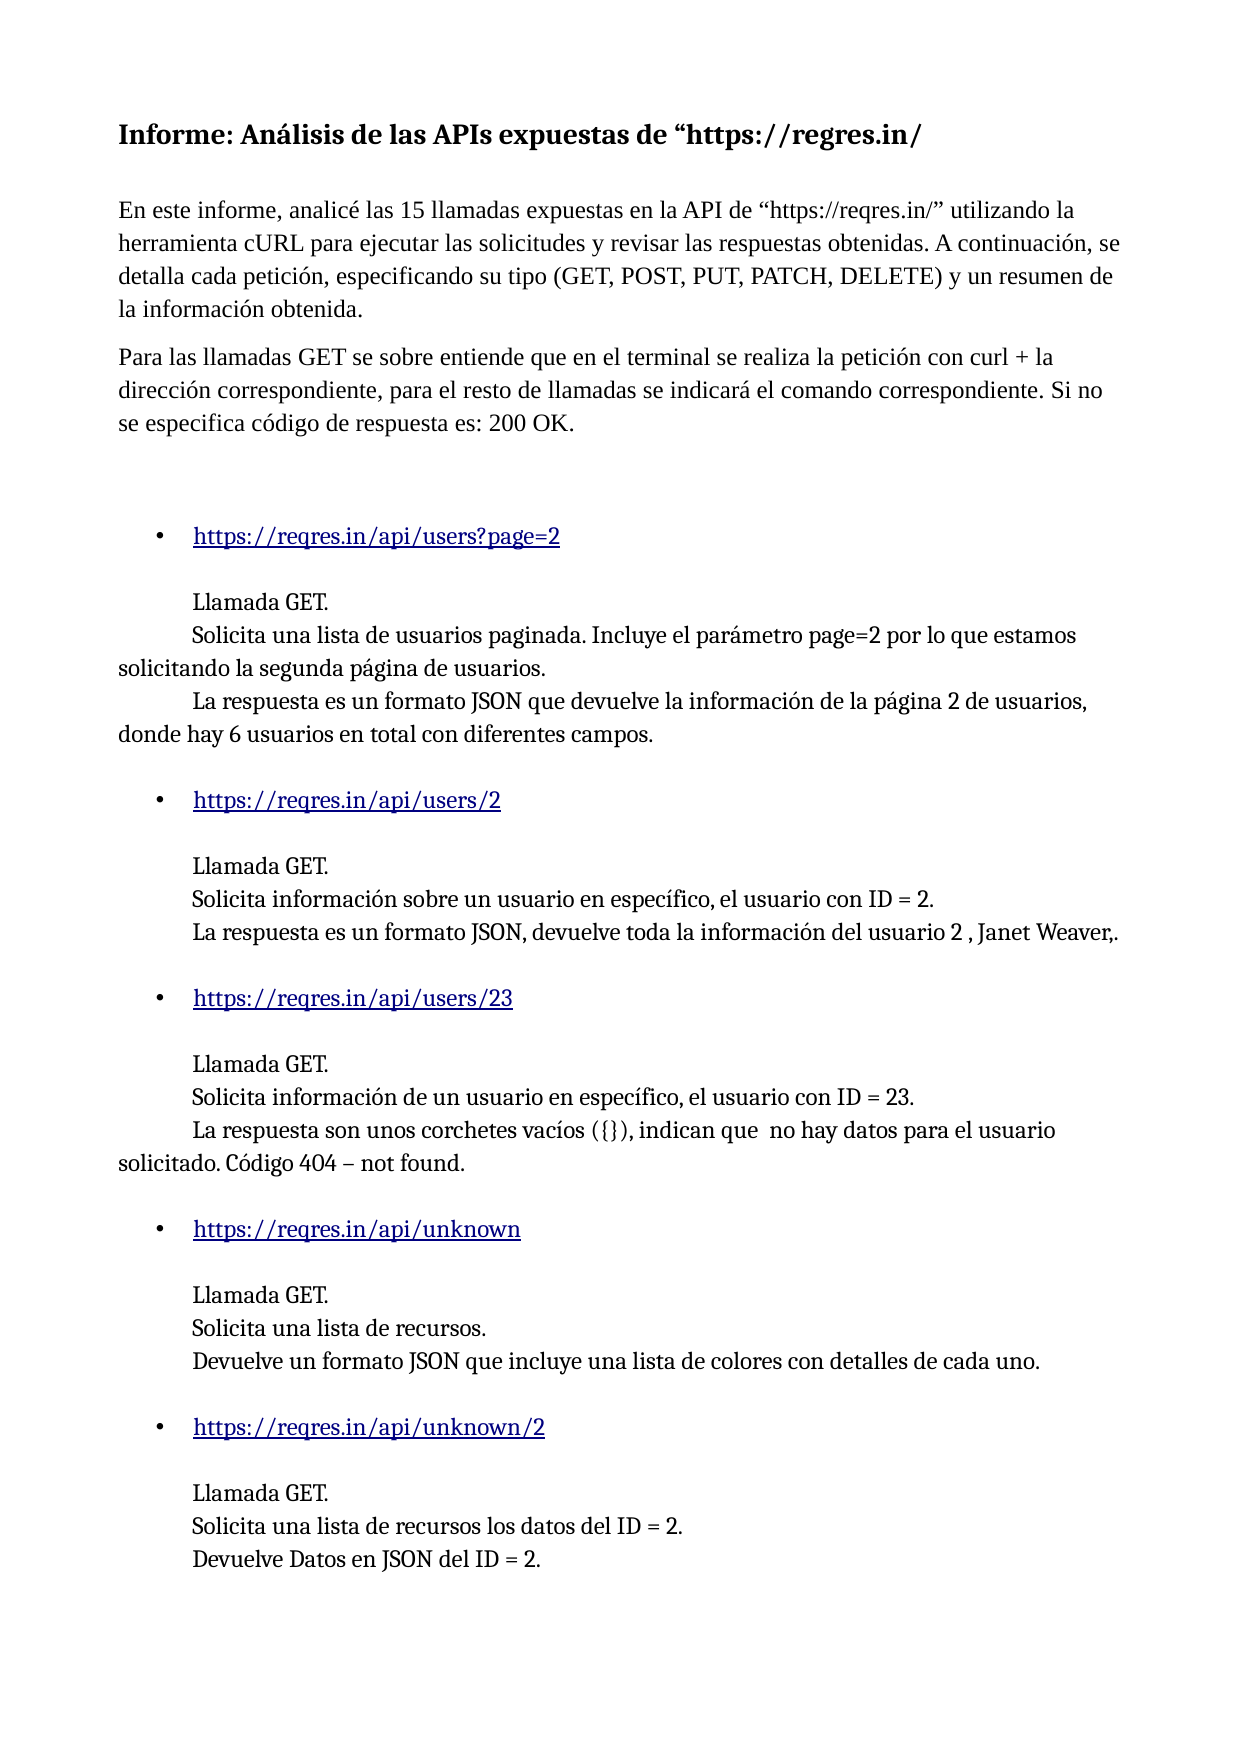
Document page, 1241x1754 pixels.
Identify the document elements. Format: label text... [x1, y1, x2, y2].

text Solicita una lista de usuarios paginada. Incluye el parámetro page=2 por lo que estamos solicitando la segunda página de usuarios. [118, 621, 1122, 682]
list https://reqres.in/api/unknown [156, 1215, 1122, 1244]
text Llamada GET. [118, 852, 1122, 881]
text Solicita una lista de recursos los datos del ID = 2. [118, 1512, 1122, 1541]
text Llamada GET. [118, 588, 1122, 616]
text Llamada GET. [118, 1050, 1122, 1079]
text Devuelve Datos en JSON del ID = 2. [118, 1545, 1122, 1574]
text La respuesta es un formato JSON que devuelve la información de la página 2 de usuarios, donde hay 6 usuarios en total con diferentes campos. [118, 687, 1122, 748]
text Solicita una lista de recursos. [118, 1314, 1122, 1343]
text Solicita información sobre un usuario en específico, el usuario con ID = 2. [118, 885, 1122, 913]
list https://reqres.in/api/users/2 [156, 786, 1122, 814]
text Solicita información de un usuario en específico, el usuario con ID = 23. [118, 1083, 1122, 1112]
text Para las llamadas GET se sobre entiende que en el terminal se realiza la petición con curl + la dirección correspondiente, para el resto de llamadas se indicará el comando correspondiente. Si no se especifica código de respuesta es: 200 OK. [118, 342, 1122, 437]
list https://reqres.in/api/users/23 [156, 984, 1122, 1013]
text Llamada GET. [118, 1479, 1122, 1508]
list https://reqres.in/api/unknown/2 [156, 1413, 1122, 1442]
list https://reqres.in/api/users?page=2 [156, 522, 1122, 550]
text Devuelve un formato JSON que incluye una lista de colores con detalles de cada uno. [118, 1347, 1122, 1376]
text Llamada GET. [118, 1281, 1122, 1310]
text La respuesta es un formato JSON, devuelve toda la información del usuario 2 , Janet Weaver,. [118, 918, 1122, 947]
text La respuesta son unos corchetes vacíos ({}), indican que no hay datos para el usuario solicitado. Código 404 – not found. [118, 1116, 1122, 1178]
text Informe: Análisis de las APIs expuestas de “https://regres.in/ [118, 118, 1122, 152]
text En este informe, analicé las 15 llamadas expuestas en la API de “https://reqres.in/” utilizando la herramienta cURL para ejecutar las solicitudes y revisar las respuestas obtenidas. A continuación, se detalla cada petición, especificando su tipo (GET, POST, PUT, PATCH, DELETE) y un resumen de la información obtenida. [118, 195, 1122, 323]
